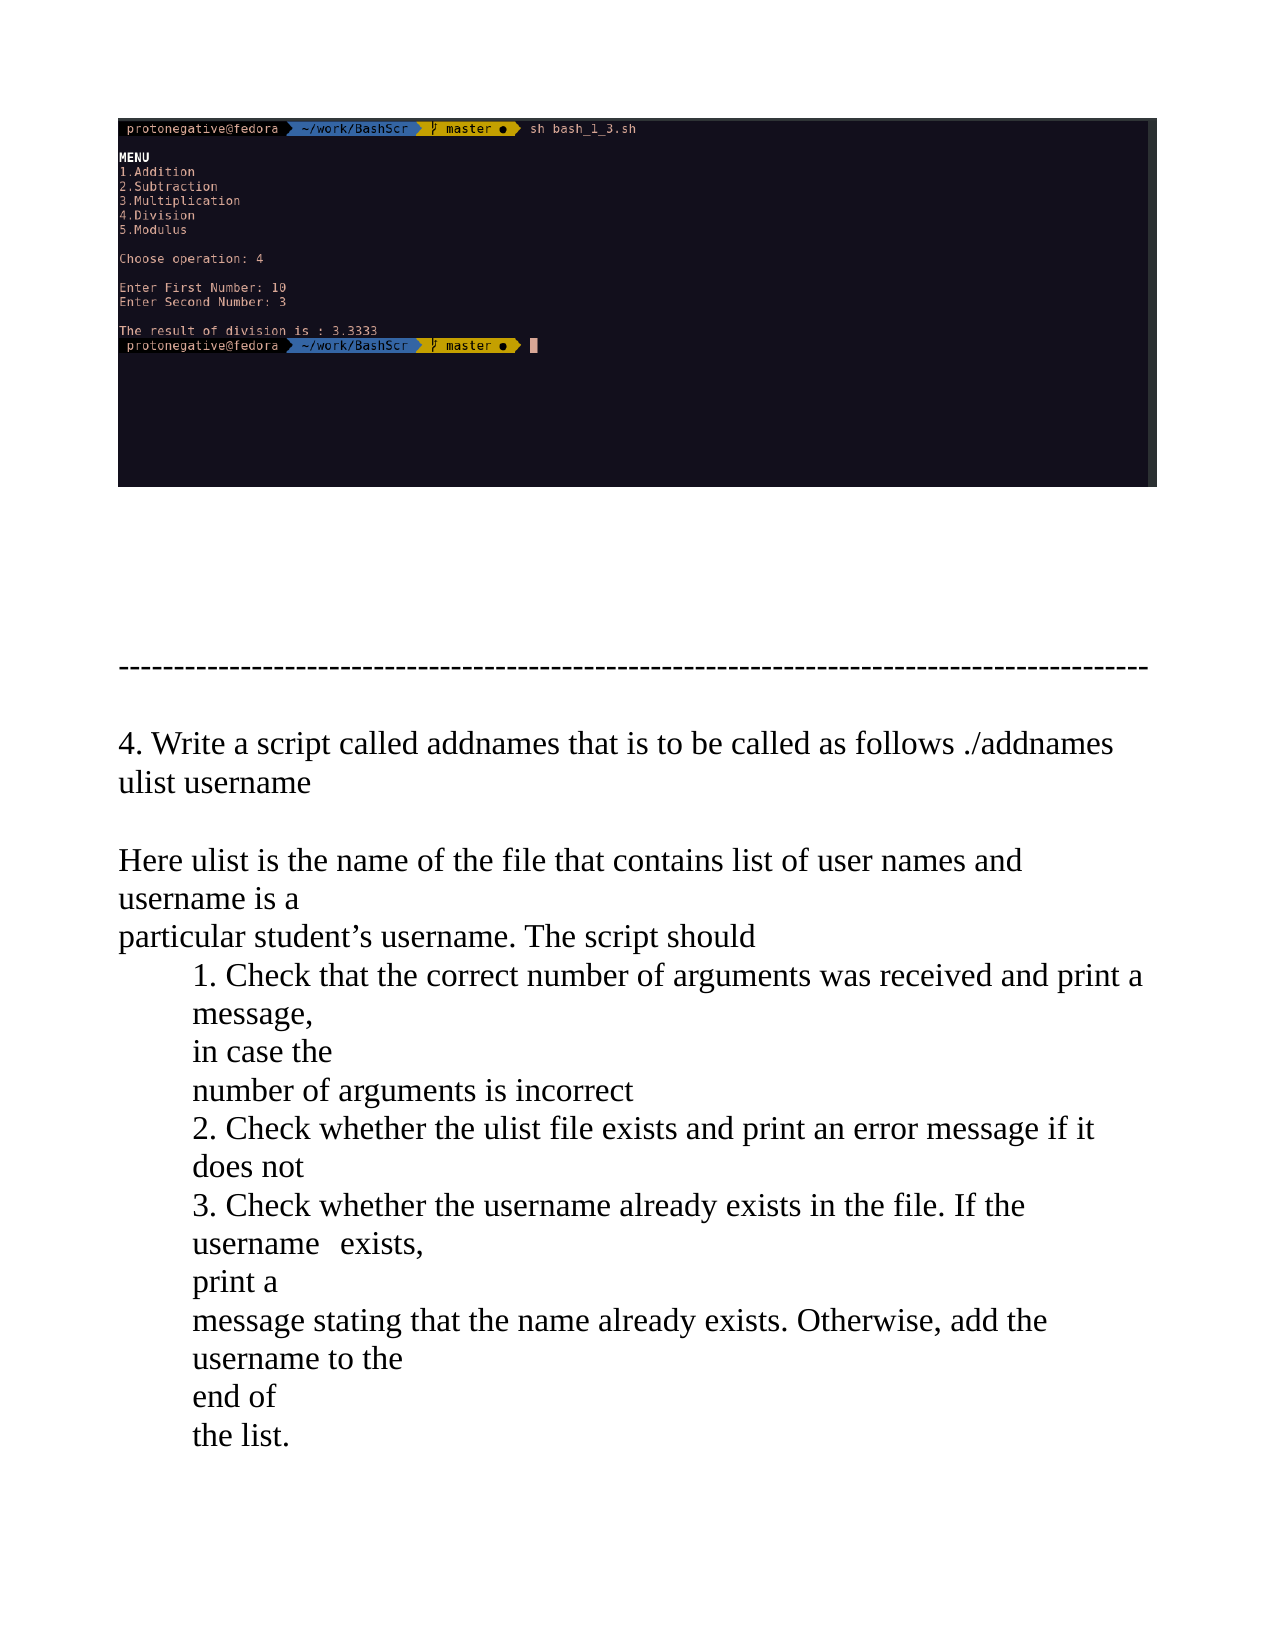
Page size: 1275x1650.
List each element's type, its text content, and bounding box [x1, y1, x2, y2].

text message stating that the name already exists. Otherwise, add the username to the [118, 1300, 1157, 1377]
text particular student’s username. The script should [118, 917, 1157, 955]
text 1. Check that the correct number of arguments was received and print a message, [118, 955, 1157, 1032]
text 2. Check whether the ulist file exists and print an error message if it does not [118, 1108, 1157, 1185]
text Here ulist is the name of the file that contains list of user names and username is a [118, 840, 1157, 917]
picture [118, 118, 1157, 487]
text print a [118, 1262, 1157, 1300]
text number of arguments is incorrect [118, 1070, 1157, 1108]
text --------------------------------------------------------------------------------------------- [118, 646, 1157, 684]
text the list. [118, 1415, 1157, 1453]
text 4. Write a script called addnames that is to be called as follows ./addnames ulist username [118, 724, 1157, 800]
text in case the [118, 1032, 1157, 1070]
text end of [118, 1377, 1157, 1415]
text 3. Check whether the username already exists in the file. If the username exists, [118, 1185, 1157, 1262]
